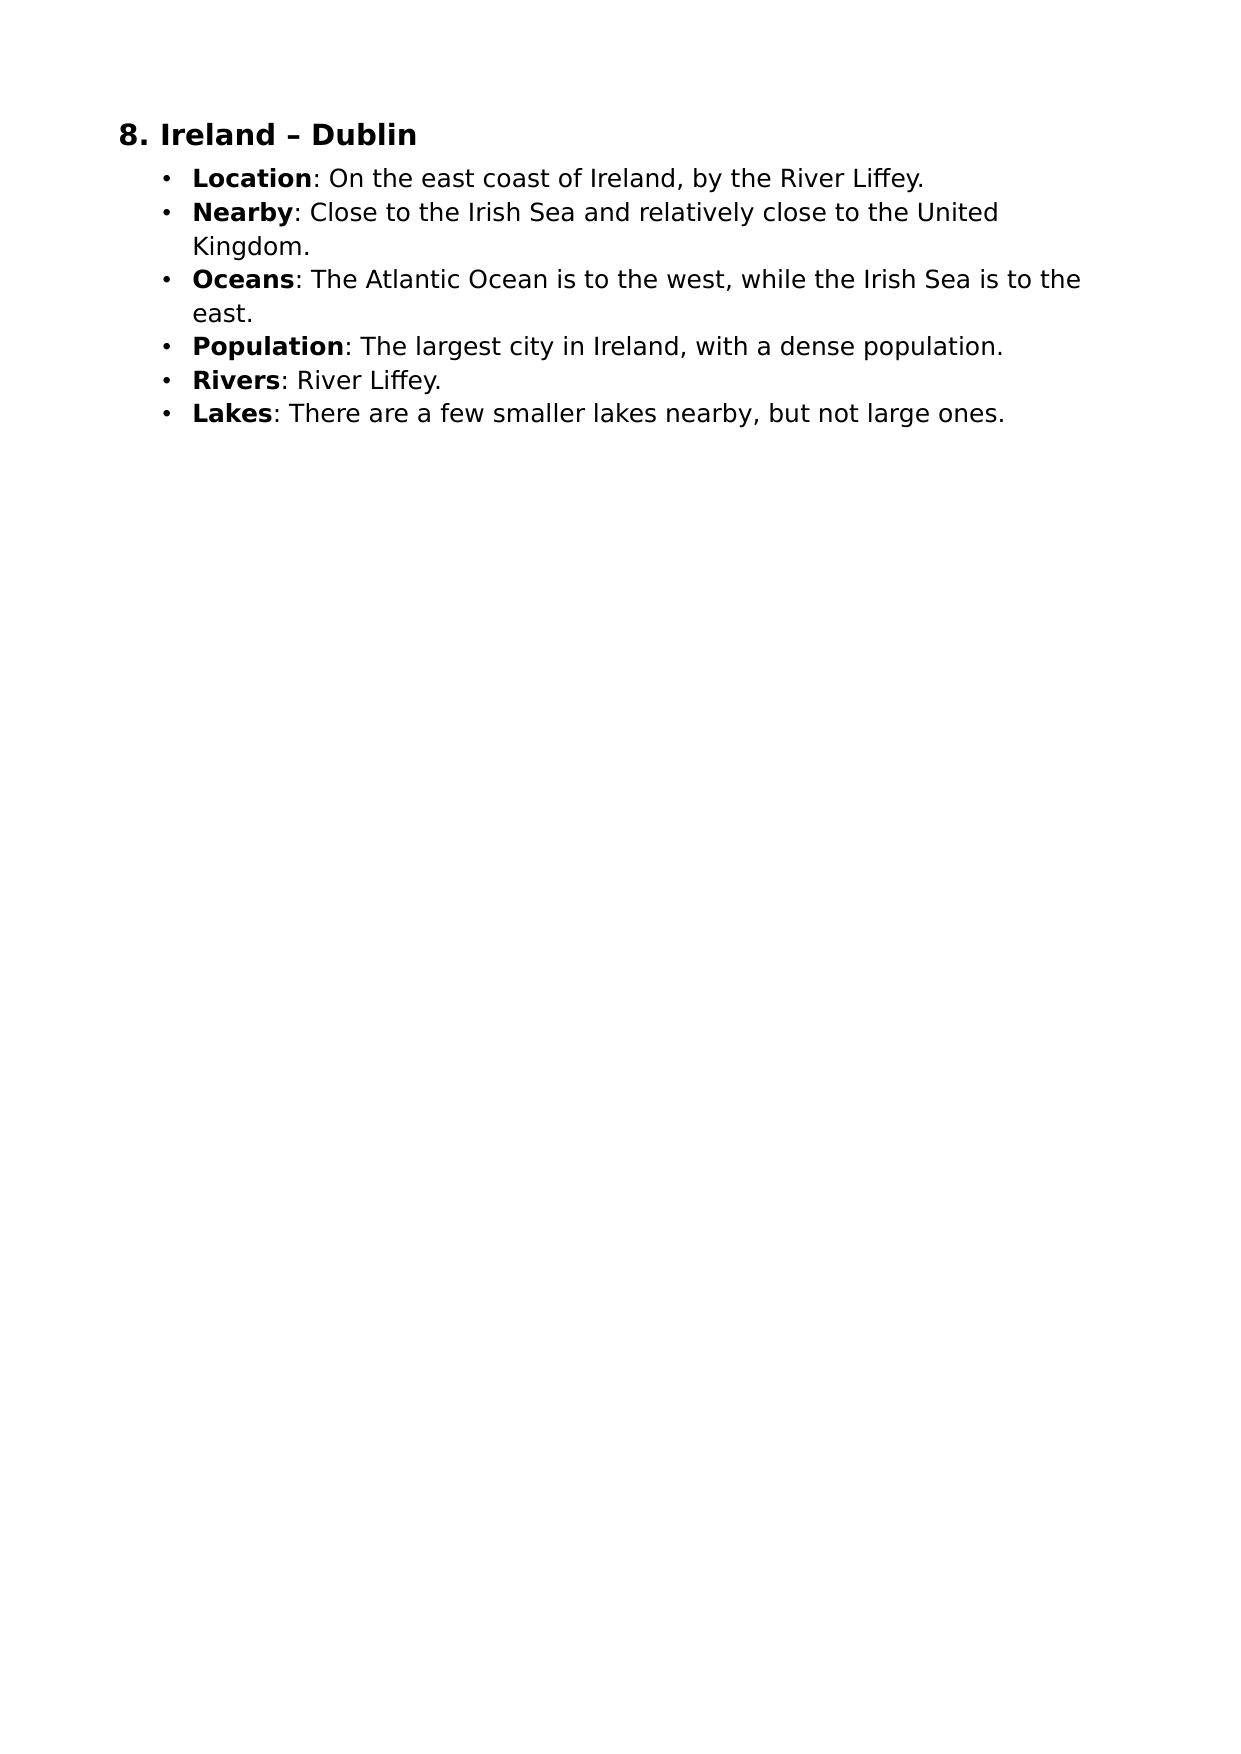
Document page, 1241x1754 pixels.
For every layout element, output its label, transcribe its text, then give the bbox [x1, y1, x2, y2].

list Nearby: Close to the Irish Sea and relatively close to the United Kingdom. [162, 198, 1122, 261]
subtitle 8. Ireland – Dublin [118, 118, 1122, 152]
list Oceans: The Atlantic Ocean is to the west, while the Irish Sea is to the east. ­ [162, 265, 1122, 328]
list Location: On the east coast of Ireland, by the River Liffey. [162, 164, 1122, 194]
list Rivers: River Liffey. [162, 366, 1122, 395]
list Population: The largest city in Ireland, with a dense population. [162, 332, 1122, 361]
list Lakes: There are a few smaller lakes nearby, but not large ones. [162, 399, 1122, 428]
